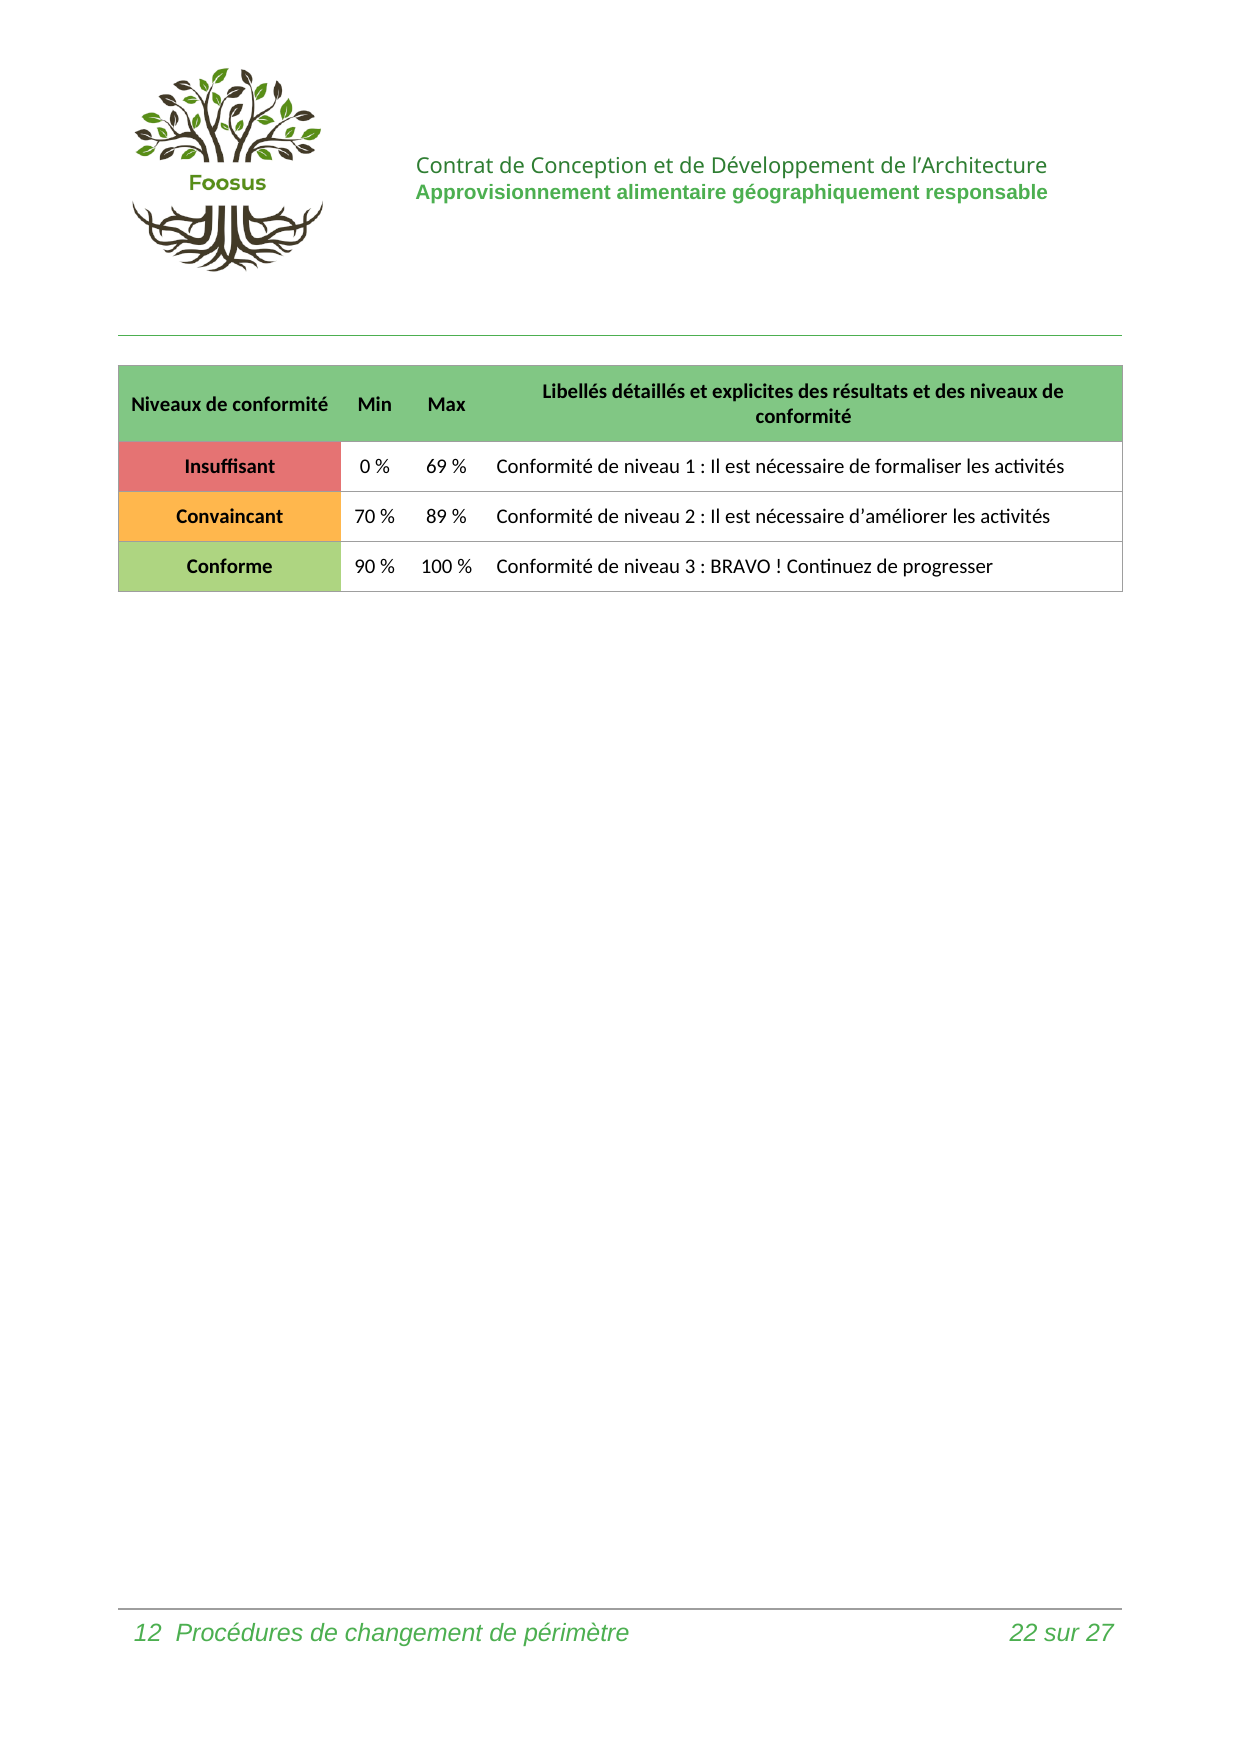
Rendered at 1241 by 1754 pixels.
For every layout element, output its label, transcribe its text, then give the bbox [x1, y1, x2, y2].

table_cell Conformité de niveau 3 : BRAVO ! Continuez de progresser [485, 542, 1122, 591]
table_cell Conforme [119, 542, 341, 591]
table_header Libellés détaillés et explicites des résultats et des niveaux de conformité [485, 366, 1122, 441]
table_cell Convaincant [119, 492, 341, 541]
table_cell 90 % [341, 542, 408, 591]
table_cell 89 % [408, 492, 485, 541]
table_cell 100 % [408, 542, 485, 591]
table_header Min [341, 366, 408, 441]
picture [121, 62, 334, 278]
table_header Max [408, 366, 485, 441]
table_header Niveaux de conformité [119, 366, 341, 441]
table_cell Insuffisant [119, 442, 341, 491]
table_cell Conformité de niveau 2 : Il est nécessaire d’améliorer les activités [485, 492, 1122, 541]
table_cell Conformité de niveau 1 : Il est nécessaire de formaliser les activités [485, 442, 1122, 491]
table_cell 0 % [341, 442, 408, 491]
table_cell 70 % [341, 492, 408, 541]
table_cell 69 % [408, 442, 485, 491]
